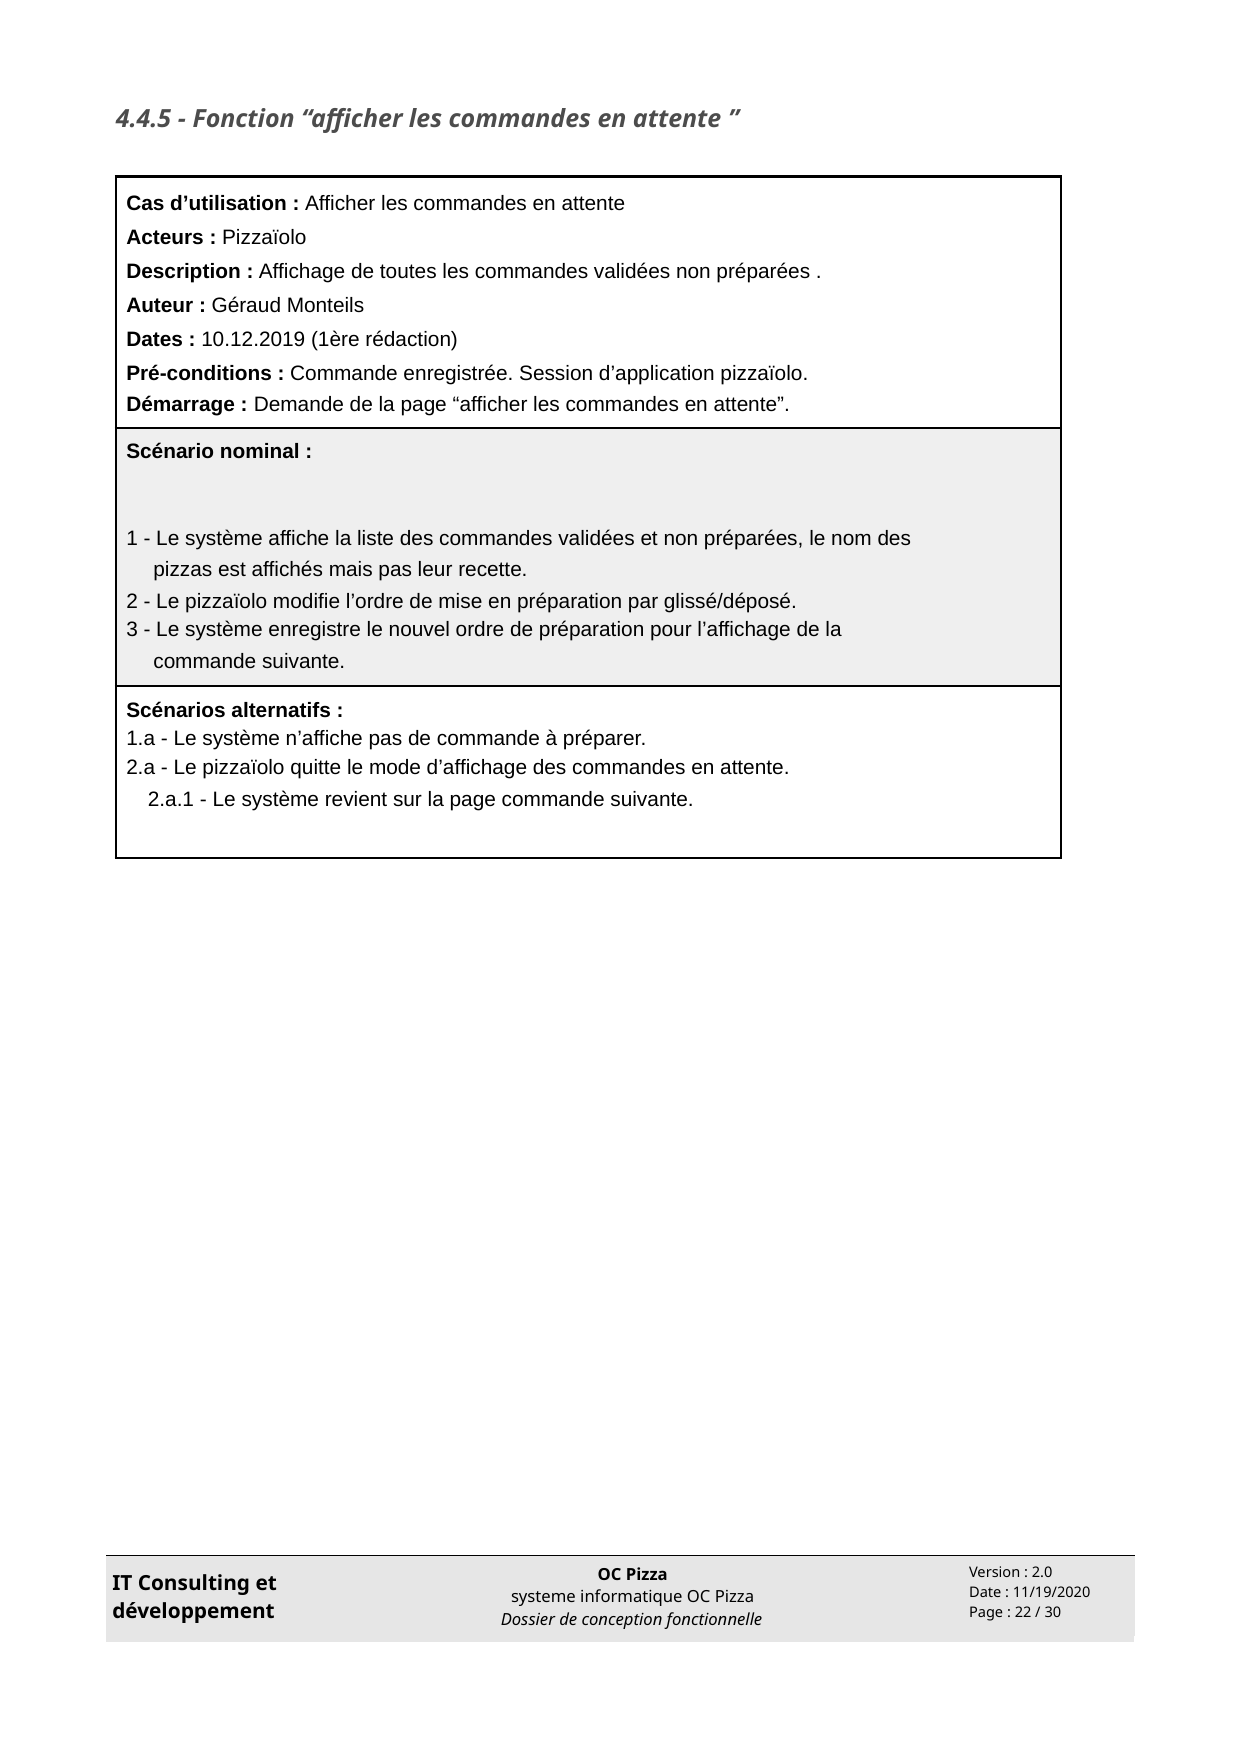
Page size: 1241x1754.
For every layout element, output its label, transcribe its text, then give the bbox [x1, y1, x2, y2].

table_cell Scénario nominal : 1 - Le système affiche la liste des commandes validées et non préparées, le nom des pizzas est affichés mais pas leur recette. 2 - Le pizzaïolo modifie l’ordre de mise en préparation par glissé/déposé. 3 - Le système enregistre le nouvel ordre de préparation pour l’affichage de la commande suivante. [117, 429, 1060, 685]
subtitle Fonction “afficher les commandes en attente ” [116, 100, 1134, 134]
table_cell Scénarios alternatifs : 1.a - Le système n’affiche pas de commande à préparer. 2.a - Le pizzaïolo quitte le mode d’affichage des commandes en attente. 2.a.1 - Le système revient sur la page commande suivante. [117, 687, 1060, 857]
table_header Cas d’utilisation : Afficher les commandes en attente Acteurs : Pizzaïolo Description : Affichage de toutes les commandes validées non préparées . Auteur : Géraud Monteils Dates : 10.12.2019 (1ère rédaction) Pré-conditions : Commande enregistrée. Session d’application pizzaïolo. Démarrage : Demande de la page “afficher les commandes en attente”. [117, 178, 1060, 427]
